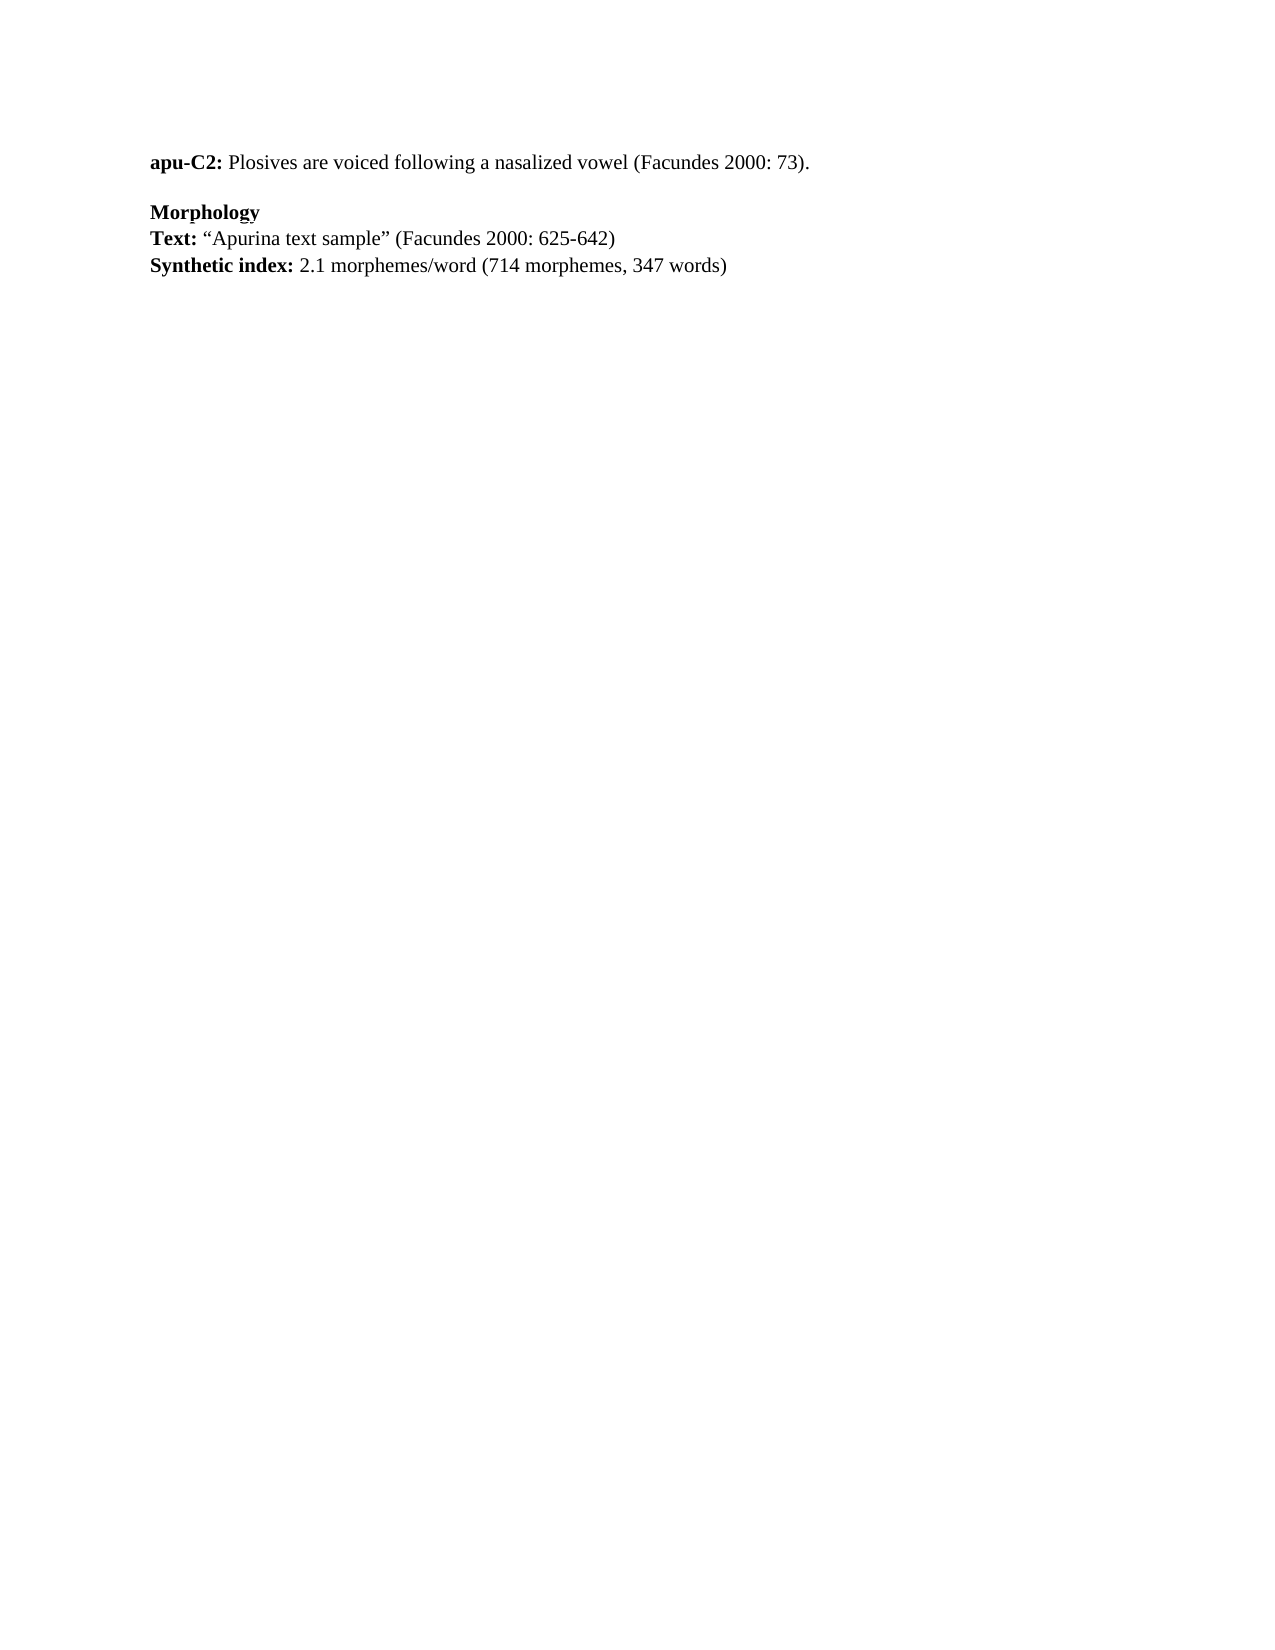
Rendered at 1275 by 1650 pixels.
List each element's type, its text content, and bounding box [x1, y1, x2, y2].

text Text: “Apurina text sample” (Facundes 2000: 625-642) [150, 226, 1125, 250]
text Morphology [150, 200, 1125, 224]
text Synthetic index: 2.1 morphemes/word (714 morphemes, 347 words) [150, 252, 1125, 277]
text apu-C2: Plosives are voiced following a nasalized vowel (Facundes 2000: 73). [150, 150, 1125, 174]
